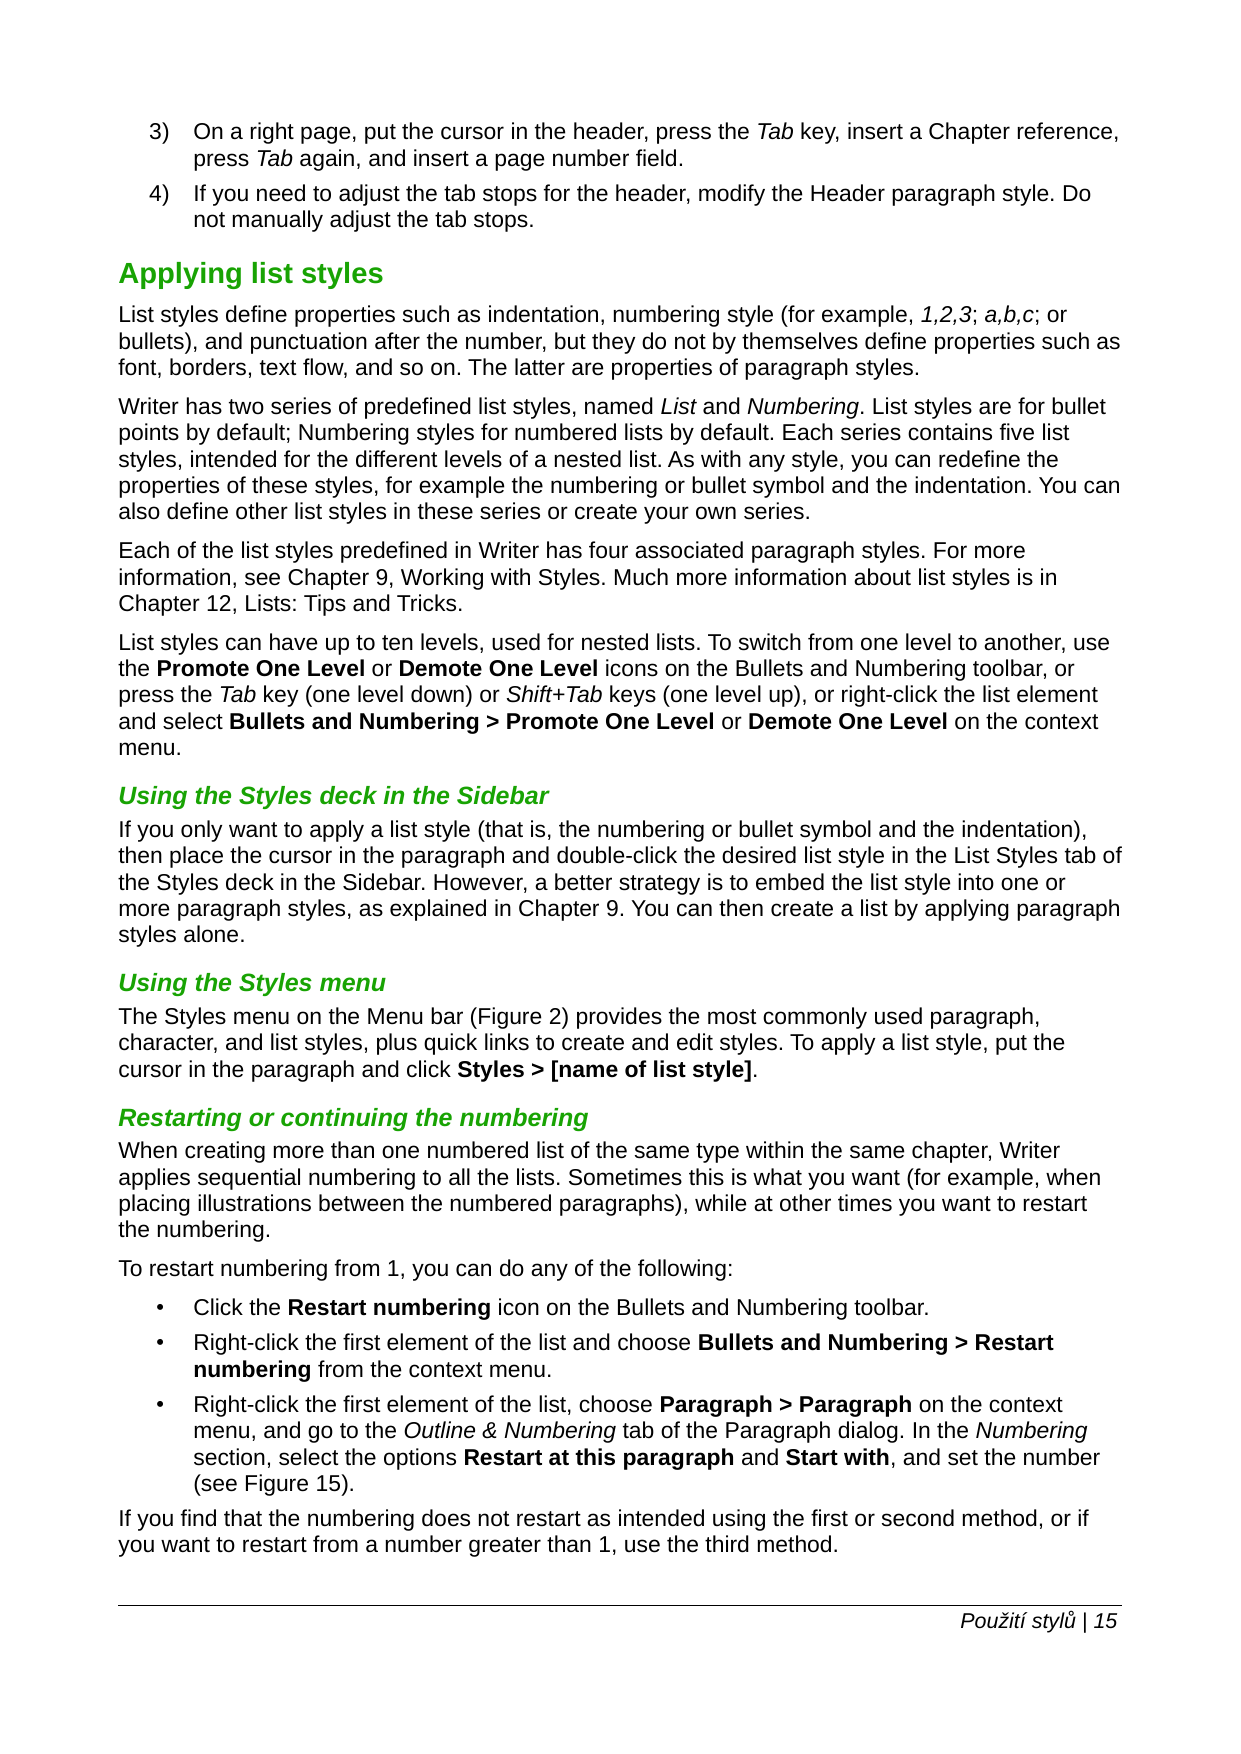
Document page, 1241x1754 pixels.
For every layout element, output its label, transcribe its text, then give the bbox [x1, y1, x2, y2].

text List styles can have up to ten levels, used for nested lists. To switch from one level to another, use the Promote One Level or Demote One Level icons on the Bullets and Numbering toolbar, or press the Tab key (one level down) or Shift+Tab keys (one level up), or right-click the list element and select Bullets and Numbering > Promote One Level or Demote One Level on the context menu. [118, 629, 1122, 761]
list If you need to adjust the tab stops for the header, modify the Header paragraph style. Do not manually adjust the tab stops. [169, 180, 1122, 232]
subtitle Applying list styles [118, 256, 1122, 289]
text List styles define properties such as indentation, numbering style (for example, 1,2,3; a,b,c; or bullets), and punctuation after the number, but they do not by themselves define properties such as font, borders, text flow, and so on. The latter are properties of paragraph styles. [118, 301, 1122, 380]
list To restart numbering from 1, you can do any of the following: [118, 1255, 1122, 1282]
text The Styles menu on the Menu bar (Figure 2) provides the most commonly used paragraph, character, and list styles, plus quick links to create and edit styles. To apply a list style, put the cursor in the paragraph and click Styles > [name of list style]. [118, 1003, 1122, 1082]
list Right-click the first element of the list and choose Bullets and Numbering > Restart numbering from the context menu. [156, 1329, 1122, 1382]
text If you only want to apply a list style (that is, the numbering or bullet symbol and the indentation), then place the cursor in the paragraph and double-click the desired list style in the List Styles tab of the Styles deck in the Sidebar. However, a better strategy is to embed the list style into one or more paragraph styles, as explained in Chapter 9. You can then create a list by applying paragraph styles alone. [118, 816, 1122, 948]
text When creating more than one numbered list of the same type within the same chapter, Writer applies sequential numbering to all the lists. Sometimes this is what you want (for example, when placing illustrations between the numbered paragraphs), while at other times you want to restart the numbering. [118, 1137, 1122, 1243]
text If you find that the numbering does not restart as intended using the first or second method, or if you want to restart from a number greater than 1, use the third method. [118, 1505, 1122, 1558]
list On a right page, put the cursor in the header, press the Tab key, insert a Chapter reference, press Tab again, and insert a page number field. [169, 118, 1122, 171]
text Writer has two series of predefined list styles, named List and Numbering. List styles are for bullet points by default; Numbering styles for numbered lists by default. Each series contains five list styles, intended for the different levels of a nested list. As with any style, you can redefine the properties of these styles, for example the numbering or bullet symbol and the indentation. You can also define other list styles in these series or create your own series. [118, 393, 1122, 525]
text Each of the list styles predefined in Writer has four associated paragraph styles. For more information, see Chapter 9, Working with Styles. Much more information about list styles is in Chapter 12, Lists: Tips and Tricks. [118, 537, 1122, 616]
subtitle Using the Styles menu [118, 968, 1122, 997]
list Right-click the first element of the list, choose Paragraph > Paragraph on the context menu, and go to the Outline & Numbering tab of the Paragraph dialog. In the Numbering section, select the options Restart at this paragraph and Start with, and set the number (see Figure 15). [156, 1391, 1122, 1496]
subtitle Restarting or continuing the numbering [118, 1103, 1122, 1131]
list Click the Restart numbering icon on the Bullets and Numbering toolbar. [156, 1294, 1122, 1320]
subtitle Using the Styles deck in the Sidebar [118, 781, 1122, 810]
